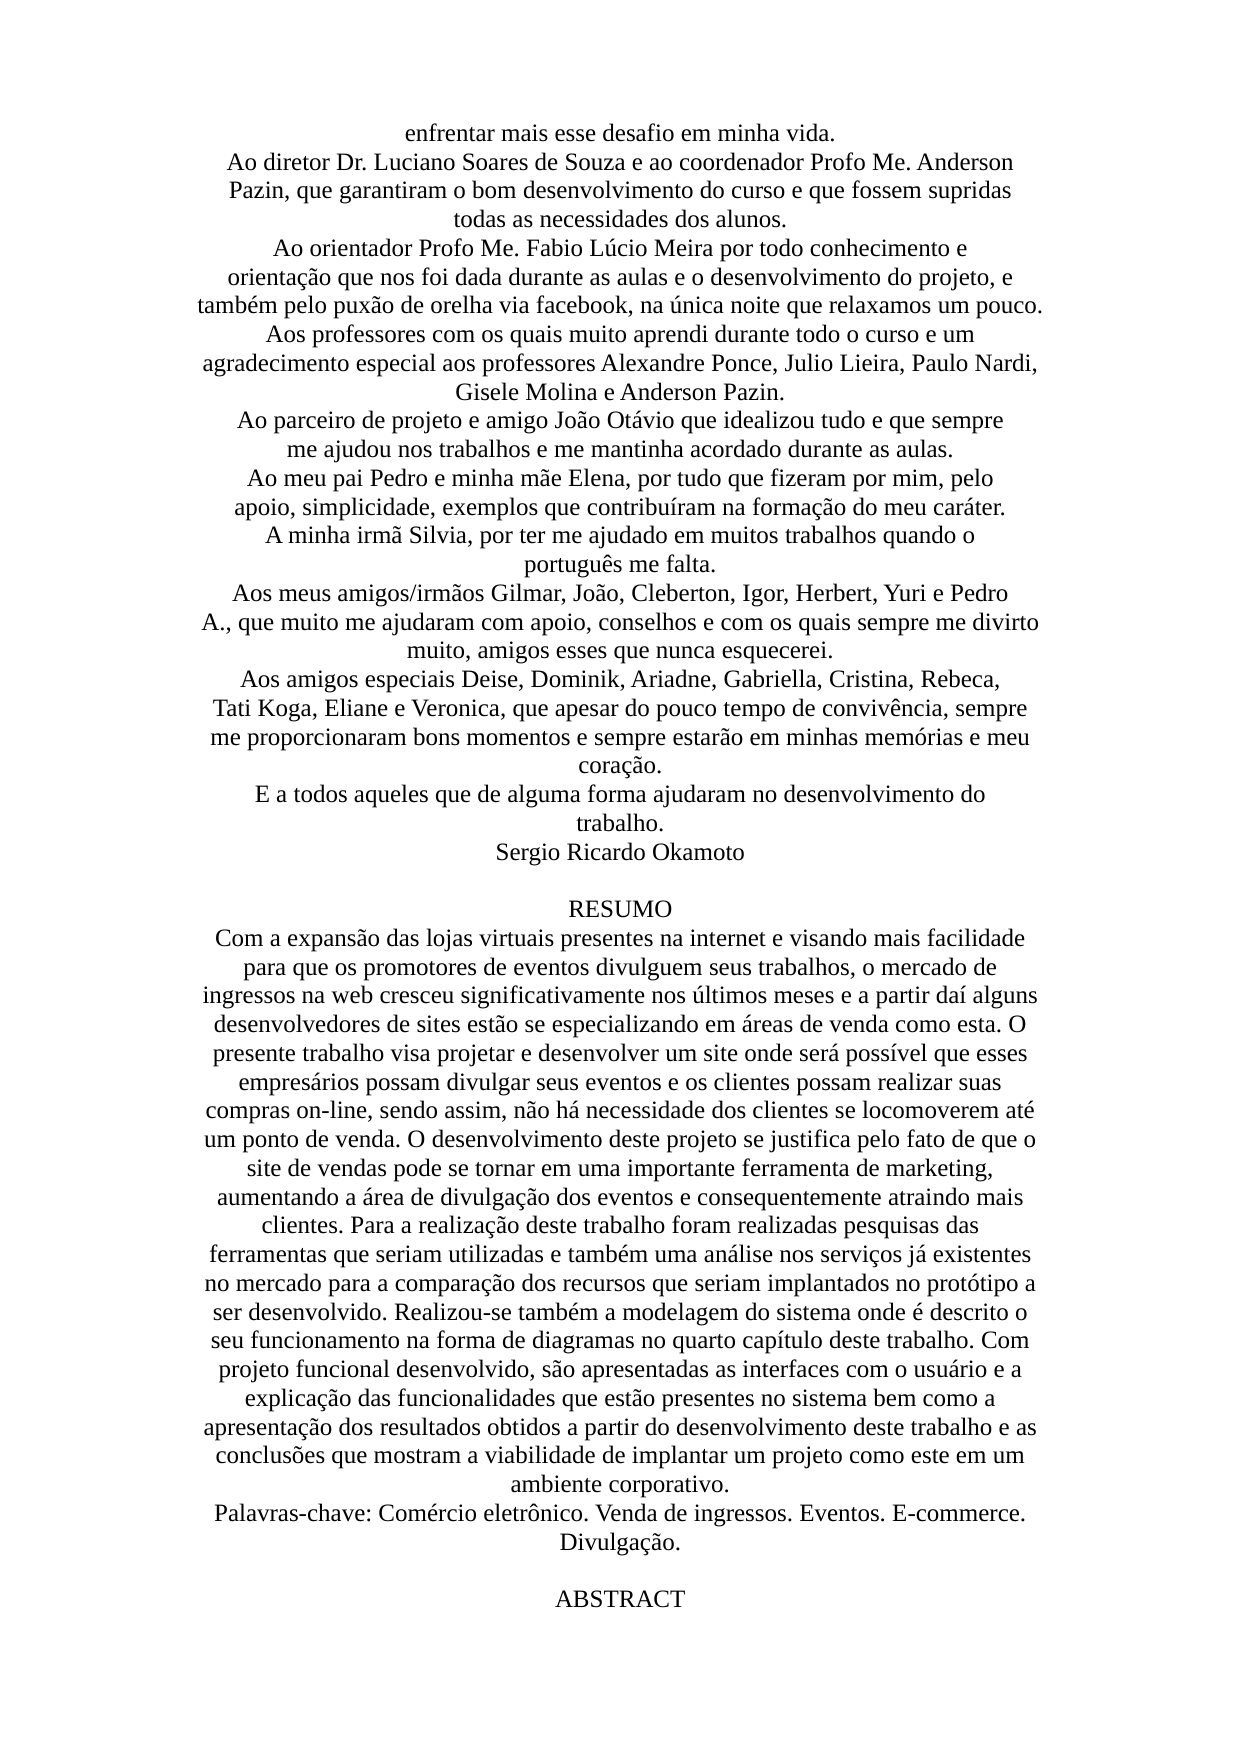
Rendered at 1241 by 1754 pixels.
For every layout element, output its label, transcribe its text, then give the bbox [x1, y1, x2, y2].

text Com a expansão das lojas virtuais presentes na internet e visando mais facilidade [118, 923, 1122, 952]
text português me falta. [118, 549, 1122, 578]
text todas as necessidades dos alunos. [118, 204, 1122, 233]
text aumentando a área de divulgação dos eventos e consequentemente atraindo mais [118, 1182, 1122, 1211]
text Palavras-chave: Comércio eletrônico. Venda de ingressos. Eventos. E-commerce. [118, 1498, 1122, 1527]
text apoio, simplicidade, exemplos que contribuíram na formação do meu caráter. [118, 492, 1122, 521]
text apresentação dos resultados obtidos a partir do desenvolvimento deste trabalho e as [118, 1412, 1122, 1441]
text ser desenvolvido. Realizou-se também a modelagem do sistema onde é descrito o [118, 1297, 1122, 1326]
text ferramentas que seriam utilizadas e também uma análise nos serviços já existentes [118, 1239, 1122, 1268]
text empresários possam divulgar seus eventos e os clientes possam realizar suas [118, 1067, 1122, 1096]
text orientação que nos foi dada durante as aulas e o desenvolvimento do projeto, e [118, 262, 1122, 291]
text Sergio Ricardo Okamoto [118, 837, 1122, 866]
text me ajudou nos trabalhos e me mantinha acordado durante as aulas. [118, 434, 1122, 463]
text Ao orientador Profo Me. Fabio Lúcio Meira por todo conhecimento e [118, 233, 1122, 262]
text A minha irmã Silvia, por ter me ajudado em muitos trabalhos quando o [118, 521, 1122, 549]
text RESUMO [118, 894, 1122, 923]
text explicação das funcionalidades que estão presentes no sistema bem como a [118, 1383, 1122, 1412]
text seu funcionamento na forma de diagramas no quarto capítulo deste trabalho. Com [118, 1326, 1122, 1354]
text Divulgação. [118, 1527, 1122, 1556]
text projeto funcional desenvolvido, são apresentadas as interfaces com o usuário e a [118, 1354, 1122, 1383]
text Aos amigos especiais Deise, Dominik, Ariadne, Gabriella, Cristina, Rebeca, [118, 664, 1122, 693]
text conclusões que mostram a viabilidade de implantar um projeto como este em um [118, 1441, 1122, 1469]
text A., que muito me ajudaram com apoio, conselhos e com os quais sempre me divirto [118, 607, 1122, 636]
text Aos meus amigos/irmãos Gilmar, João, Cleberton, Igor, Herbert, Yuri e Pedro [118, 578, 1122, 607]
text Aos professores com os quais muito aprendi durante todo o curso e um [118, 319, 1122, 348]
text para que os promotores de eventos divulguem seus trabalhos, o mercado de [118, 952, 1122, 981]
text compras on-line, sendo assim, não há necessidade dos clientes se locomoverem até [118, 1096, 1122, 1124]
text E a todos aqueles que de alguma forma ajudaram no desenvolvimento do [118, 779, 1122, 808]
text desenvolvedores de sites estão se especializando em áreas de venda como esta. O [118, 1009, 1122, 1038]
text clientes. Para a realização deste trabalho foram realizadas pesquisas das [118, 1211, 1122, 1239]
text presente trabalho visa projetar e desenvolver um site onde será possível que esses [118, 1038, 1122, 1067]
text me proporcionaram bons momentos e sempre estarão em minhas memórias e meu [118, 722, 1122, 751]
text Gisele Molina e Anderson Pazin. [118, 377, 1122, 406]
text ambiente corporativo. [118, 1469, 1122, 1498]
text Pazin, que garantiram o bom desenvolvimento do curso e que fossem supridas [118, 176, 1122, 204]
text Ao diretor Dr. Luciano Soares de Souza e ao coordenador Profo Me. Anderson [118, 147, 1122, 176]
text também pelo puxão de orelha via facebook, na única noite que relaxamos um pouco. [118, 291, 1122, 319]
text site de vendas pode se tornar em uma importante ferramenta de marketing, [118, 1153, 1122, 1182]
text Ao meu pai Pedro e minha mãe Elena, por tudo que fizeram por mim, pelo [118, 463, 1122, 492]
text Ao parceiro de projeto e amigo João Otávio que idealizou tudo e que sempre [118, 406, 1122, 434]
text no mercado para a comparação dos recursos que seriam implantados no protótipo a [118, 1268, 1122, 1297]
text trabalho. [118, 808, 1122, 837]
text ingressos na web cresceu significativamente nos últimos meses e a partir daí alguns [118, 981, 1122, 1009]
text Tati Koga, Eliane e Veronica, que apesar do pouco tempo de convivência, sempre [118, 693, 1122, 722]
text ABSTRACT [118, 1584, 1122, 1613]
text agradecimento especial aos professores Alexandre Ponce, Julio Lieira, Paulo Nardi, [118, 348, 1122, 377]
text muito, amigos esses que nunca esquecerei. [118, 636, 1122, 664]
text enfrentar mais esse desafio em minha vida. [118, 118, 1122, 147]
text um ponto de venda. O desenvolvimento deste projeto se justifica pelo fato de que o [118, 1124, 1122, 1153]
text coração. [118, 751, 1122, 779]
